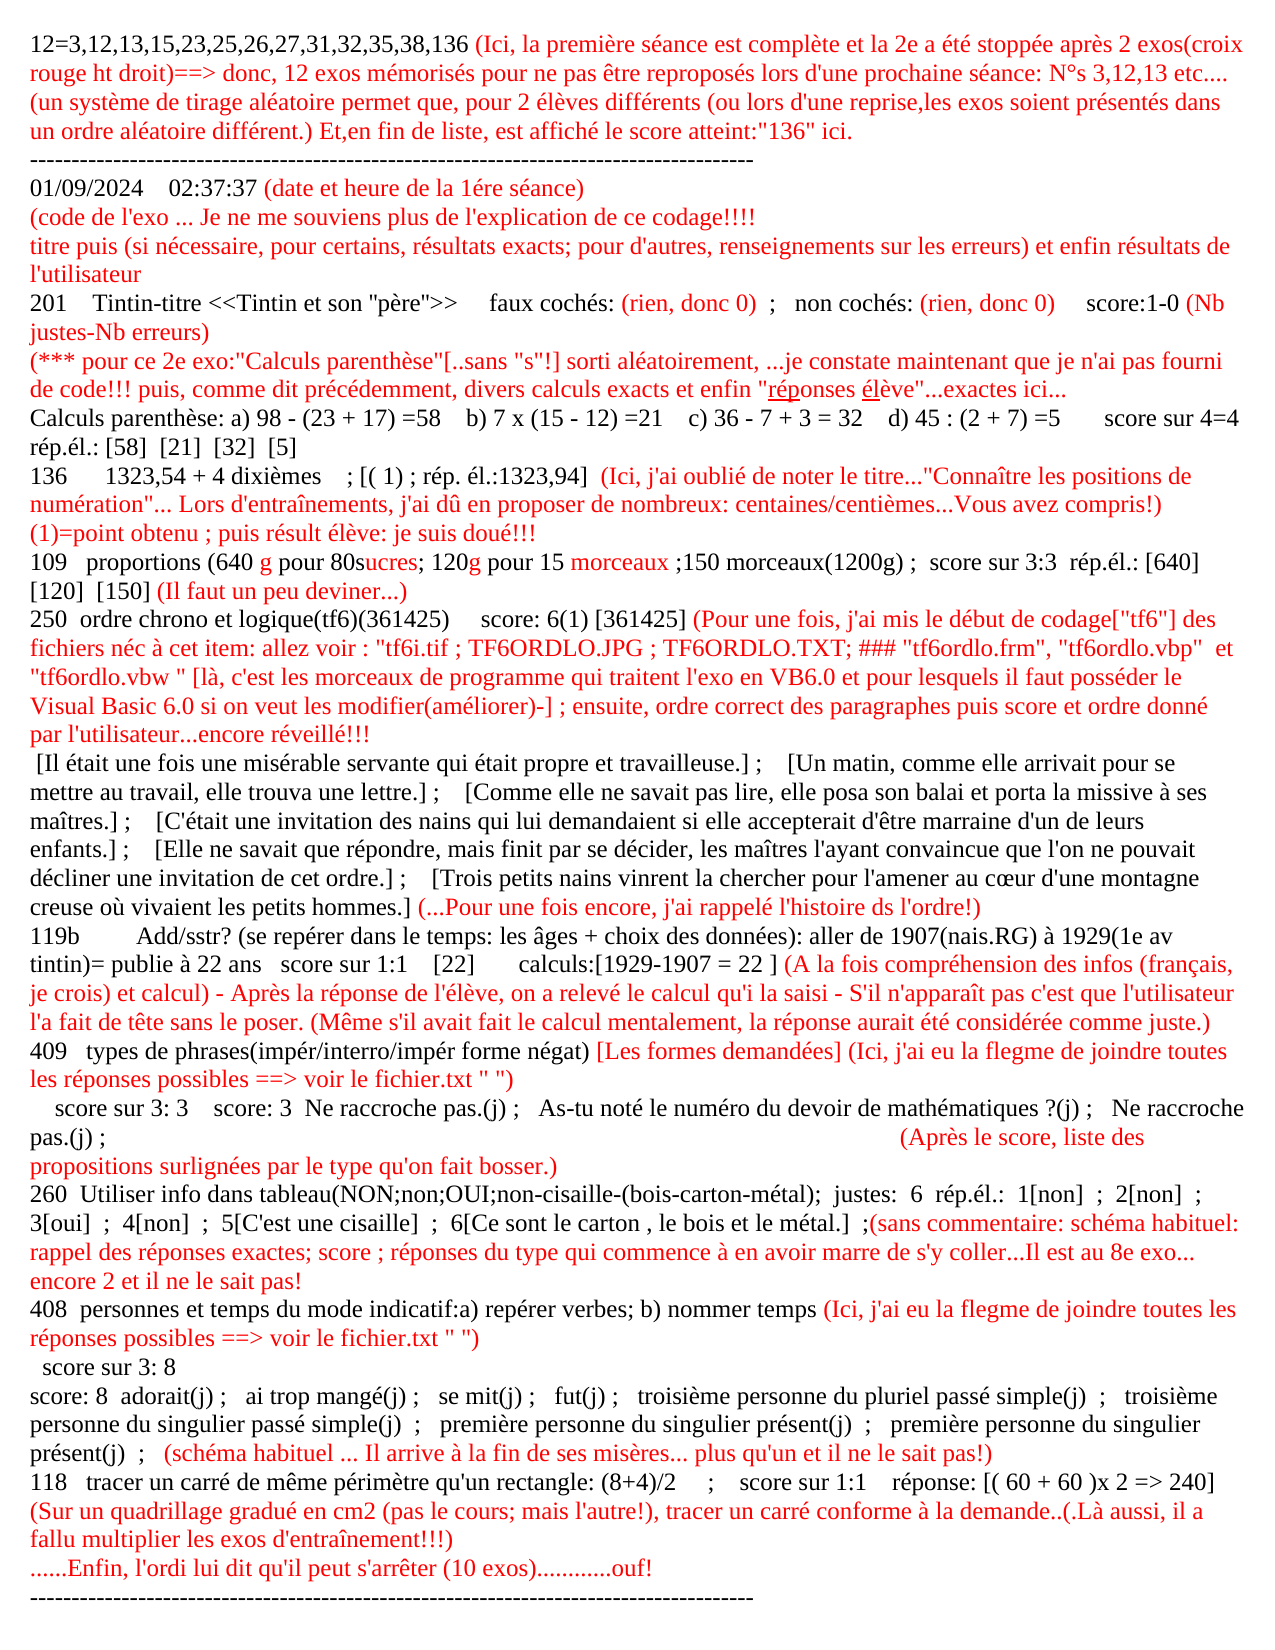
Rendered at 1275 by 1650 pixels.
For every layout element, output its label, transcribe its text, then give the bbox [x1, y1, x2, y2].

text 260 Utiliser info dans tableau(NON;non;OUI;non-cisaille-(bois-carton-métal); justes: 6 rép.él.: 1[non] ; 2[non] ; 3[oui] ; 4[non] ; 5[C'est une cisaille] ; 6[Ce sont le carton , le bois et le métal.] ;(sans commentaire: schéma habituel: rappel des réponses exactes; score ; réponses du type qui commence à en avoir marre de s'y coller...Il est au 8e exo... encore 2 et il ne le sait pas! [29, 1179, 1246, 1294]
text 201 Tintin-titre <<Tintin et son ''père''>> faux cochés: (rien, donc 0) ; non cochés: (rien, donc 0) score:1-0 (Nb justes-Nb erreurs) [29, 288, 1246, 346]
text 409 types de phrases(impér/interro/impér forme négat) [Les formes demandées] (Ici, j'ai eu la flegme de joindre toutes les réponses possibles ==> voir le fichier.txt " ") [29, 1036, 1246, 1093]
text 118 tracer un carré de même périmètre qu'un rectangle: (8+4)/2 ; score sur 1:1 réponse: [( 60 + 60 )x 2 => 240] (Sur un quadrillage gradué en cm2 (pas le cours; mais l'autre!), tracer un carré conforme à la demande..(.Là aussi, il a fallu multiplier les exos d'entraînement!!!) [29, 1467, 1246, 1553]
text --------------------------------------------------------------------------------------- [29, 1582, 1246, 1611]
text 136 1323,54 + 4 dixièmes ; [( 1) ; rép. él.:1323,94] (Ici, j'ai oublié de noter le titre..."Connaître les positions de numération"... Lors d'entraînements, j'ai dû en proposer de nombreux: centaines/centièmes...Vous avez compris!) (1)=point obtenu ; puis résult élève: je suis doué!!! [29, 461, 1246, 547]
text titre puis (si nécessaire, pour certains, résultats exacts; pour d'autres, renseignements sur les erreurs) et enfin résultats de l'utilisateur [29, 231, 1246, 288]
text score sur 3: 3 score: 3 Ne raccroche pas.(j) ; As-tu noté le numéro du devoir de mathématiques ?(j) ; Ne raccroche pas.(j) ; (Après le score, liste des propositions surlignées par le type qu'on fait bosser.) [29, 1093, 1246, 1179]
text Calculs parenthèse: a) 98 - (23 + 17) =58 b) 7 x (15 - 12) =21 c) 36 - 7 + 3 = 32 d) 45 : (2 + 7) =5 score sur 4=4 rép.él.: [58] [21] [32] [5] [29, 403, 1246, 461]
text 109 proportions (640 g pour 80sucres; 120g pour 15 morceaux ;150 morceaux(1200g) ; score sur 3:3 rép.él.: [640] [120] [150] (Il faut un peu deviner...) [29, 547, 1246, 604]
text score sur 3: 8 [29, 1352, 1246, 1381]
text 119b Add/sstr? (se repérer dans le temps: les âges + choix des données): aller de 1907(nais.RG) à 1929(1e av tintin)= publie à 22 ans score sur 1:1 [22] calculs:[1929-1907 = 22 ] (A la fois compréhension des infos (français, je crois) et calcul) - Après la réponse de l'élève, on a relevé le calcul qu'i la saisi - S'il n'apparaît pas c'est que l'utilisateur l'a fait de tête sans le poser. (Même s'il avait fait le calcul mentalement, la réponse aurait été considérée comme juste.) [29, 921, 1246, 1036]
text ......Enfin, l'ordi lui dit qu'il peut s'arrêter (10 exos)............ouf! [29, 1553, 1246, 1582]
text 12=3,12,13,15,23,25,26,27,31,32,35,38,136 (Ici, la première séance est complète et la 2e a été stoppée après 2 exos(croix rouge ht droit)==> donc, 12 exos mémorisés pour ne pas être reproposés lors d'une prochaine séance: N°s 3,12,13 etc.... (un système de tirage aléatoire permet que, pour 2 élèves différents (ou lors d'une reprise,les exos soient présentés dans un ordre aléatoire différent.) Et,en fin de liste, est affiché le score atteint:"136" ici. [29, 29, 1246, 144]
text 01/09/2024 02:37:37 (date et heure de la 1ére séance) [29, 173, 1246, 202]
text [Il était une fois une misérable servante qui était propre et travailleuse.] ; [Un matin, comme elle arrivait pour se mettre au travail, elle trouva une lettre.] ; [Comme elle ne savait pas lire, elle posa son balai et porta la missive à ses maîtres.] ; [C'était une invitation des nains qui lui demandaient si elle accepterait d'être marraine d'un de leurs enfants.] ; [Elle ne savait que répondre, mais finit par se décider, les maîtres l'ayant convaincue que l'on ne pouvait décliner une invitation de cet ordre.] ; [Trois petits nains vinrent la chercher pour l'amener au cœur d'une montagne creuse où vivaient les petits hommes.] (...Pour une fois encore, j'ai rappelé l'histoire ds l'ordre!) [29, 748, 1246, 921]
text 250 ordre chrono et logique(tf6)(361425) score: 6(1) [361425] (Pour une fois, j'ai mis le début de codage["tf6"] des fichiers néc à cet item: allez voir : "tf6i.tif ; TF6ORDLO.JPG ; TF6ORDLO.TXT; ### "tf6ordlo.frm", "tf6ordlo.vbp" et "tf6ordlo.vbw " [là, c'est les morceaux de programme qui traitent l'exo en VB6.0 et pour lesquels il faut posséder le Visual Basic 6.0 si on veut les modifier(améliorer)-] ; ensuite, ordre correct des paragraphes puis score et ordre donné par l'utilisateur...encore réveillé!!! [29, 604, 1246, 748]
text 408 personnes et temps du mode indicatif:a) repérer verbes; b) nommer temps (Ici, j'ai eu la flegme de joindre toutes les réponses possibles ==> voir le fichier.txt " ") [29, 1294, 1246, 1352]
text (*** pour ce 2e exo:"Calculs parenthèse"[..sans "s"!] sorti aléatoirement, ...je constate maintenant que je n'ai pas fourni de code!!! puis, comme dit précédemment, divers calculs exacts et enfin "réponses élève"...exactes ici... [29, 346, 1246, 403]
text --------------------------------------------------------------------------------------- [29, 144, 1246, 173]
text (code de l'exo ... Je ne me souviens plus de l'explication de ce codage!!!! [29, 202, 1246, 231]
text score: 8 adorait(j) ; ai trop mangé(j) ; se mit(j) ; fut(j) ; troisième personne du pluriel passé simple(j) ; troisième personne du singulier passé simple(j) ; première personne du singulier présent(j) ; première personne du singulier présent(j) ; (schéma habituel ... Il arrive à la fin de ses misères... plus qu'un et il ne le sait pas!) [29, 1381, 1246, 1467]
